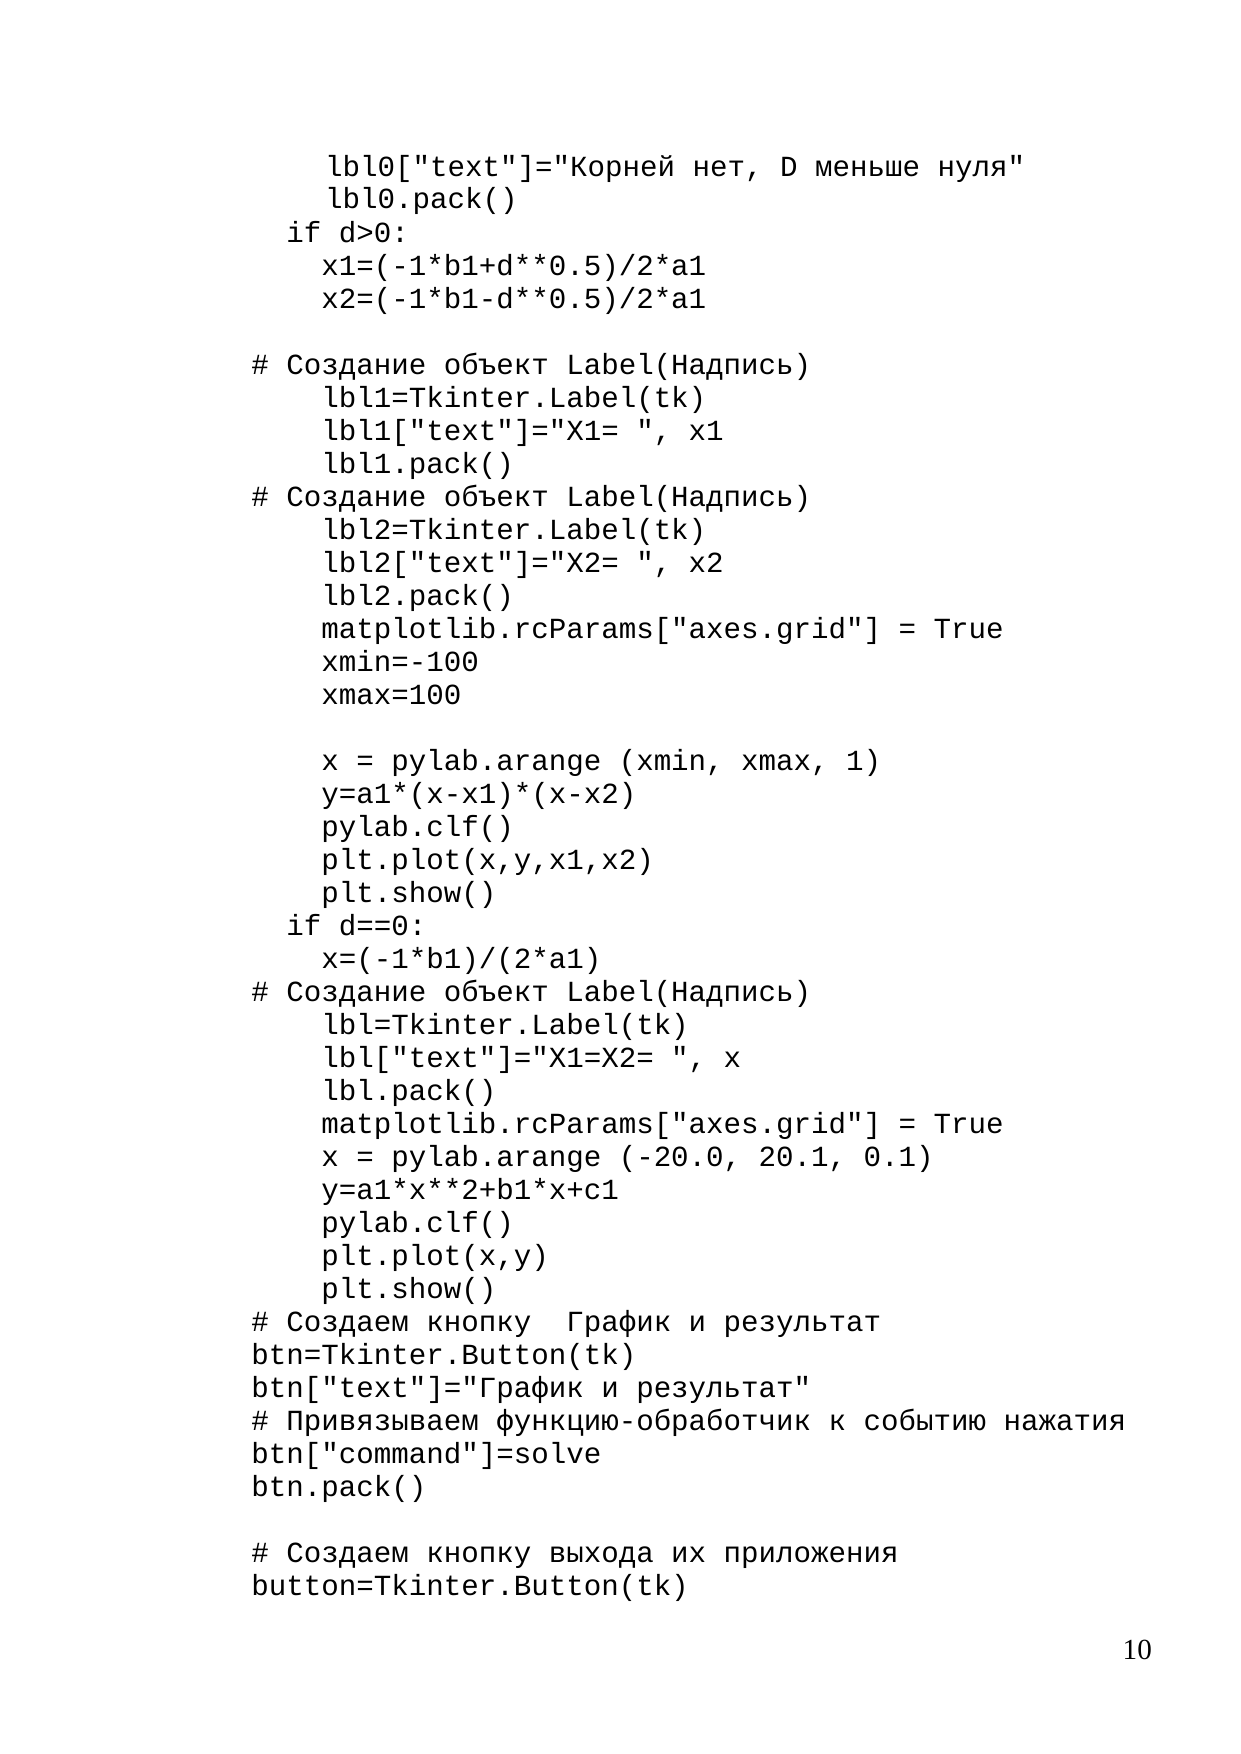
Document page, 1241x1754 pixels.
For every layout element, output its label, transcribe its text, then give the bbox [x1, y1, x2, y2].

text # Создаем кнопку График и результат [177, 1307, 1152, 1340]
text btn.pack() [177, 1472, 1152, 1506]
text y=a1*(x-x1)*(x-x2) [177, 779, 1152, 812]
text # Создание объект Label(Надпись) [177, 482, 1152, 515]
text lbl2=Tkinter.Label(tk) [177, 515, 1152, 548]
text lbl2["text"]="X2= ", x2 [177, 548, 1152, 581]
text lbl2.pack() [177, 581, 1152, 614]
text pylab.clf() [177, 1208, 1152, 1241]
text lbl.pack() [177, 1076, 1152, 1109]
text x1=(-1*b1+d**0.5)/2*a1 [177, 251, 1152, 284]
text x=(-1*b1)/(2*a1) [177, 944, 1152, 977]
text plt.show() [177, 1274, 1152, 1307]
text btn["text"]="График и результат" [177, 1373, 1152, 1406]
text x = pylab.arange (xmin, xmax, 1) [177, 746, 1152, 779]
text # Создание объект Label(Надпись) [177, 977, 1152, 1010]
text lbl=Tkinter.Label(tk) [177, 1010, 1152, 1043]
text matplotlib.rcParams["axes.grid"] = True [177, 1109, 1152, 1142]
text lbl0["text"]="Корней нет, D меньше нуля" [177, 152, 1152, 185]
text xmax=100 [177, 680, 1152, 713]
text x = pylab.arange (-20.0, 20.1, 0.1) [177, 1142, 1152, 1175]
text plt.plot(x,y) [177, 1241, 1152, 1274]
text # Привязываем функцию-обработчик к событию нажатия [177, 1406, 1152, 1439]
text button=Tkinter.Button(tk) [177, 1572, 1152, 1604]
text plt.show() [177, 878, 1152, 911]
text lbl1["text"]="X1= ", x1 [177, 416, 1152, 449]
text # Создание объект Label(Надпись) [177, 350, 1152, 383]
text if d==0: [177, 911, 1152, 944]
text lbl["text"]="X1=X2= ", x [177, 1043, 1152, 1076]
text # Создаем кнопку выхода их приложения [177, 1538, 1152, 1572]
text btn["command"]=solve [177, 1439, 1152, 1472]
text if d>0: [177, 218, 1152, 251]
text pylab.clf() [177, 812, 1152, 845]
text y=a1*x**2+b1*x+c1 [177, 1175, 1152, 1208]
text lbl1.pack() [177, 449, 1152, 482]
text plt.plot(x,y,x1,x2) [177, 845, 1152, 878]
text xmin=-100 [177, 647, 1152, 680]
text lbl0.pack() [177, 185, 1152, 218]
text btn=Tkinter.Button(tk) [177, 1340, 1152, 1373]
text lbl1=Tkinter.Label(tk) [177, 383, 1152, 416]
text matplotlib.rcParams["axes.grid"] = True [177, 614, 1152, 647]
text x2=(-1*b1-d**0.5)/2*a1 [177, 284, 1152, 317]
